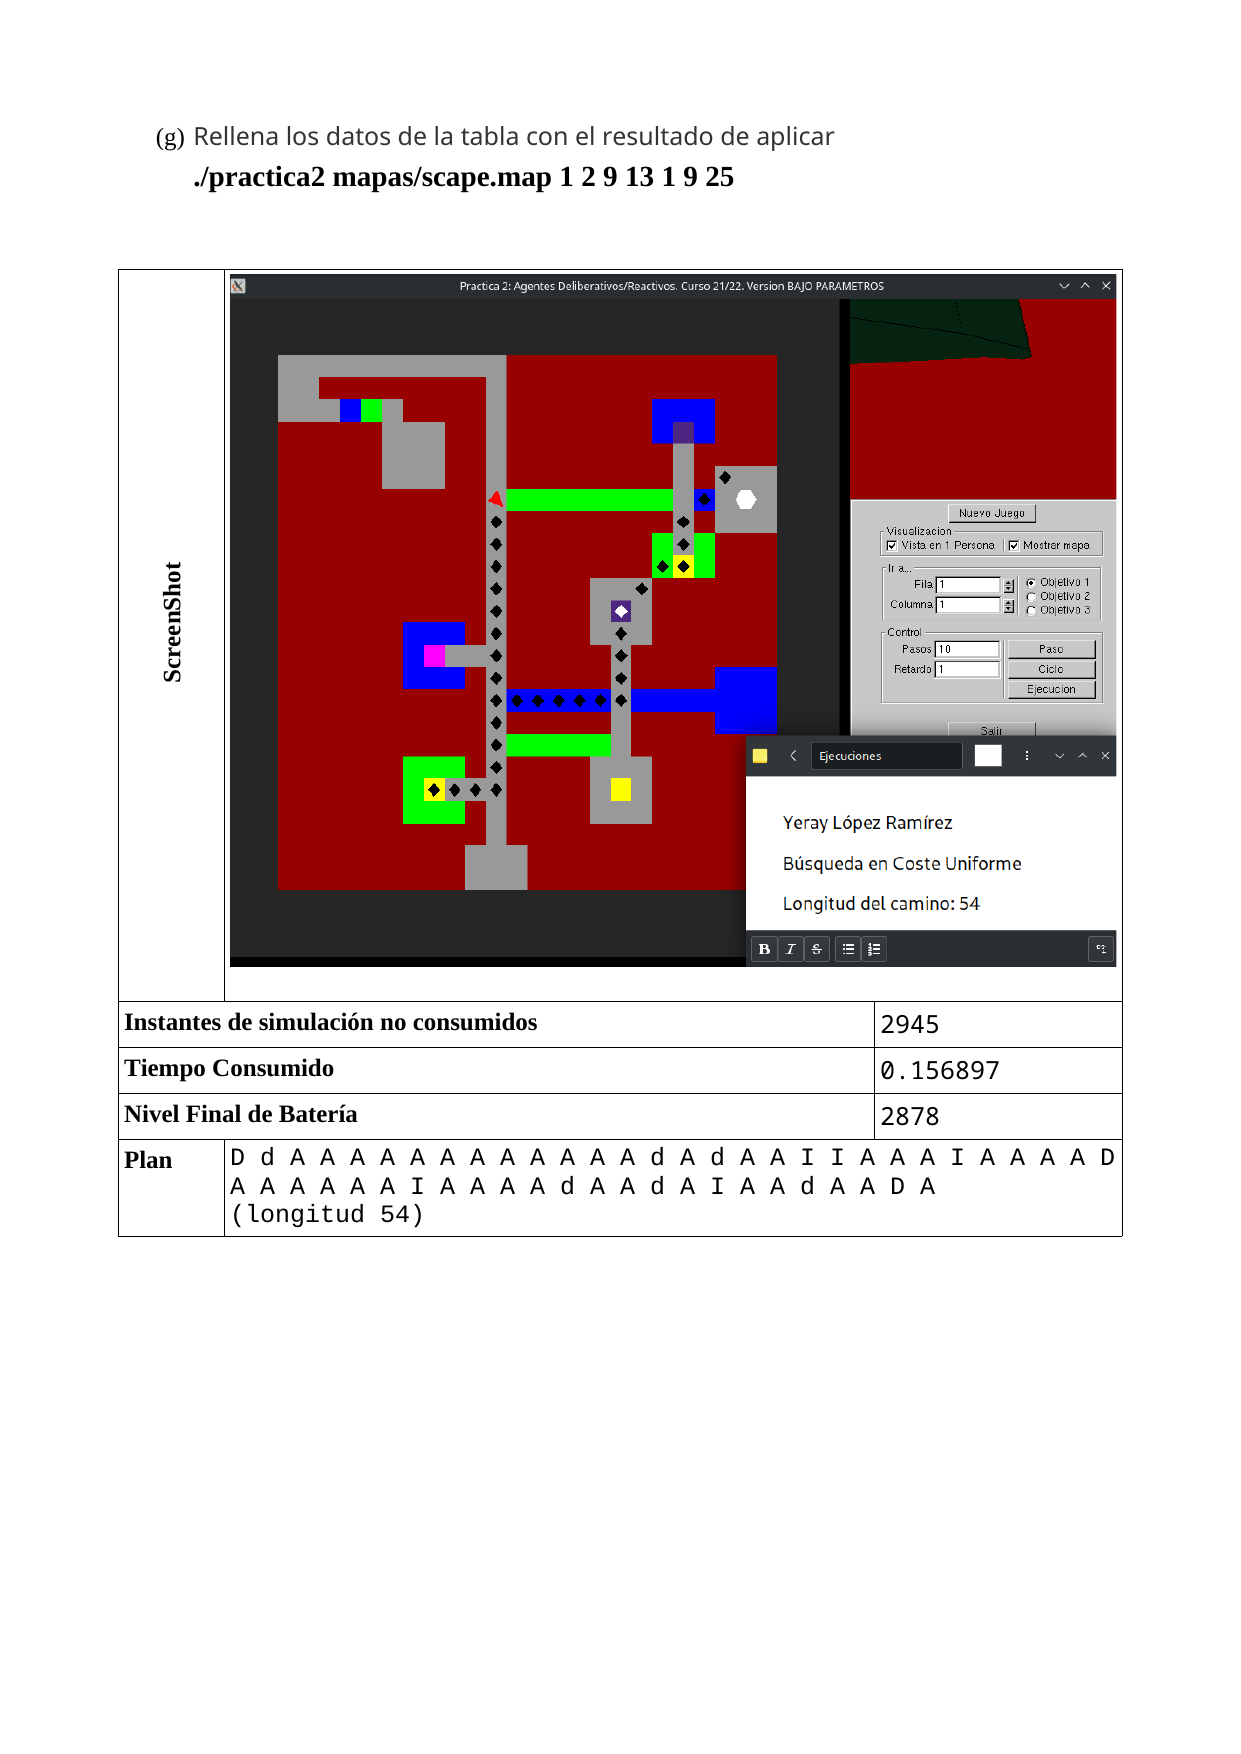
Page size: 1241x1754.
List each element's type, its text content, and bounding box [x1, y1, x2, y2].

table_cell Nivel Final de Batería [119, 1094, 874, 1139]
table_cell Tiempo Consumido [119, 1048, 874, 1093]
table_cell D d A A A A A A A A A A A A d A d A A I I A A A I A A A A D A A A A A A I A A A A d A A d A I A A d A A D A (longitud 54) [225, 1140, 1122, 1236]
table_cell Instantes de simulación no consumidos [119, 1002, 874, 1047]
table_header ScreenShot [119, 270, 224, 1001]
table_cell 0.156897 [875, 1048, 1122, 1093]
picture [230, 274, 1117, 967]
table_cell 2878 [875, 1094, 1122, 1139]
table_cell Plan [119, 1140, 224, 1236]
table_cell 2945 [875, 1002, 1122, 1047]
table_header [225, 270, 1122, 1001]
list Rellena los datos de la tabla con el resultado de aplicar ./practica2 mapas/scape.map 1 2 9 13 1 9 25 [156, 118, 1122, 192]
